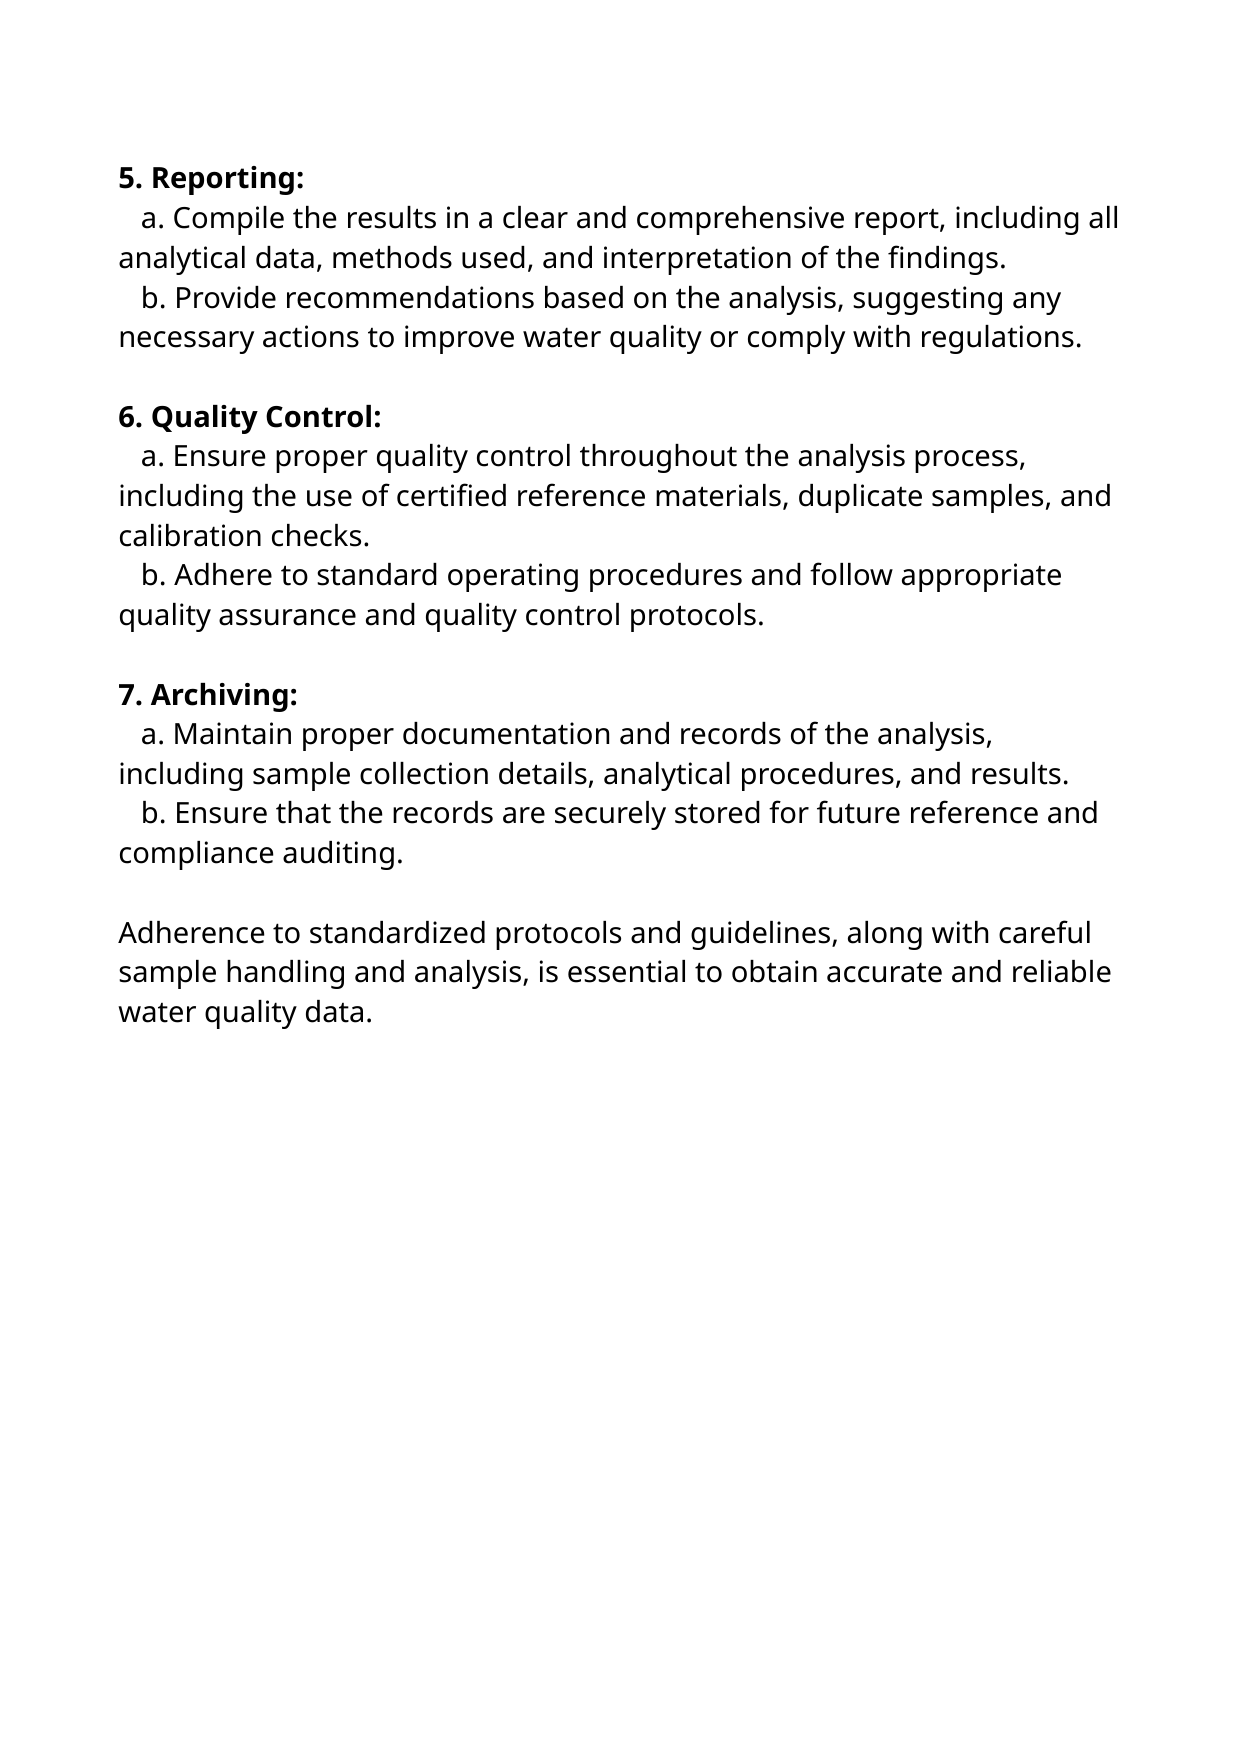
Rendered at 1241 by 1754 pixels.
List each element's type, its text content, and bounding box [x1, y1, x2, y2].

text a. Ensure proper quality control throughout the analysis process, including the use of certified reference materials, duplicate samples, and calibration checks. [118, 436, 1122, 555]
text b. Provide recommendations based on the analysis, suggesting any necessary actions to improve water quality or comply with regulations. [118, 277, 1122, 356]
text Adherence to standardized protocols and guidelines, along with careful sample handling and analysis, is essential to obtain accurate and reliable water quality data. [118, 912, 1122, 1031]
text b. Adhere to standard operating procedures and follow appropriate quality assurance and quality control protocols. [118, 555, 1122, 634]
text 7. Archiving: [118, 674, 1122, 713]
text 6. Quality Control: [118, 396, 1122, 436]
text a. Maintain proper documentation and records of the analysis, including sample collection details, analytical procedures, and results. [118, 713, 1122, 793]
text b. Ensure that the records are securely stored for future reference and compliance auditing. [118, 793, 1122, 872]
text a. Compile the results in a clear and comprehensive report, including all analytical data, methods used, and interpretation of the findings. [118, 197, 1122, 277]
text 5. Reporting: [118, 158, 1122, 197]
